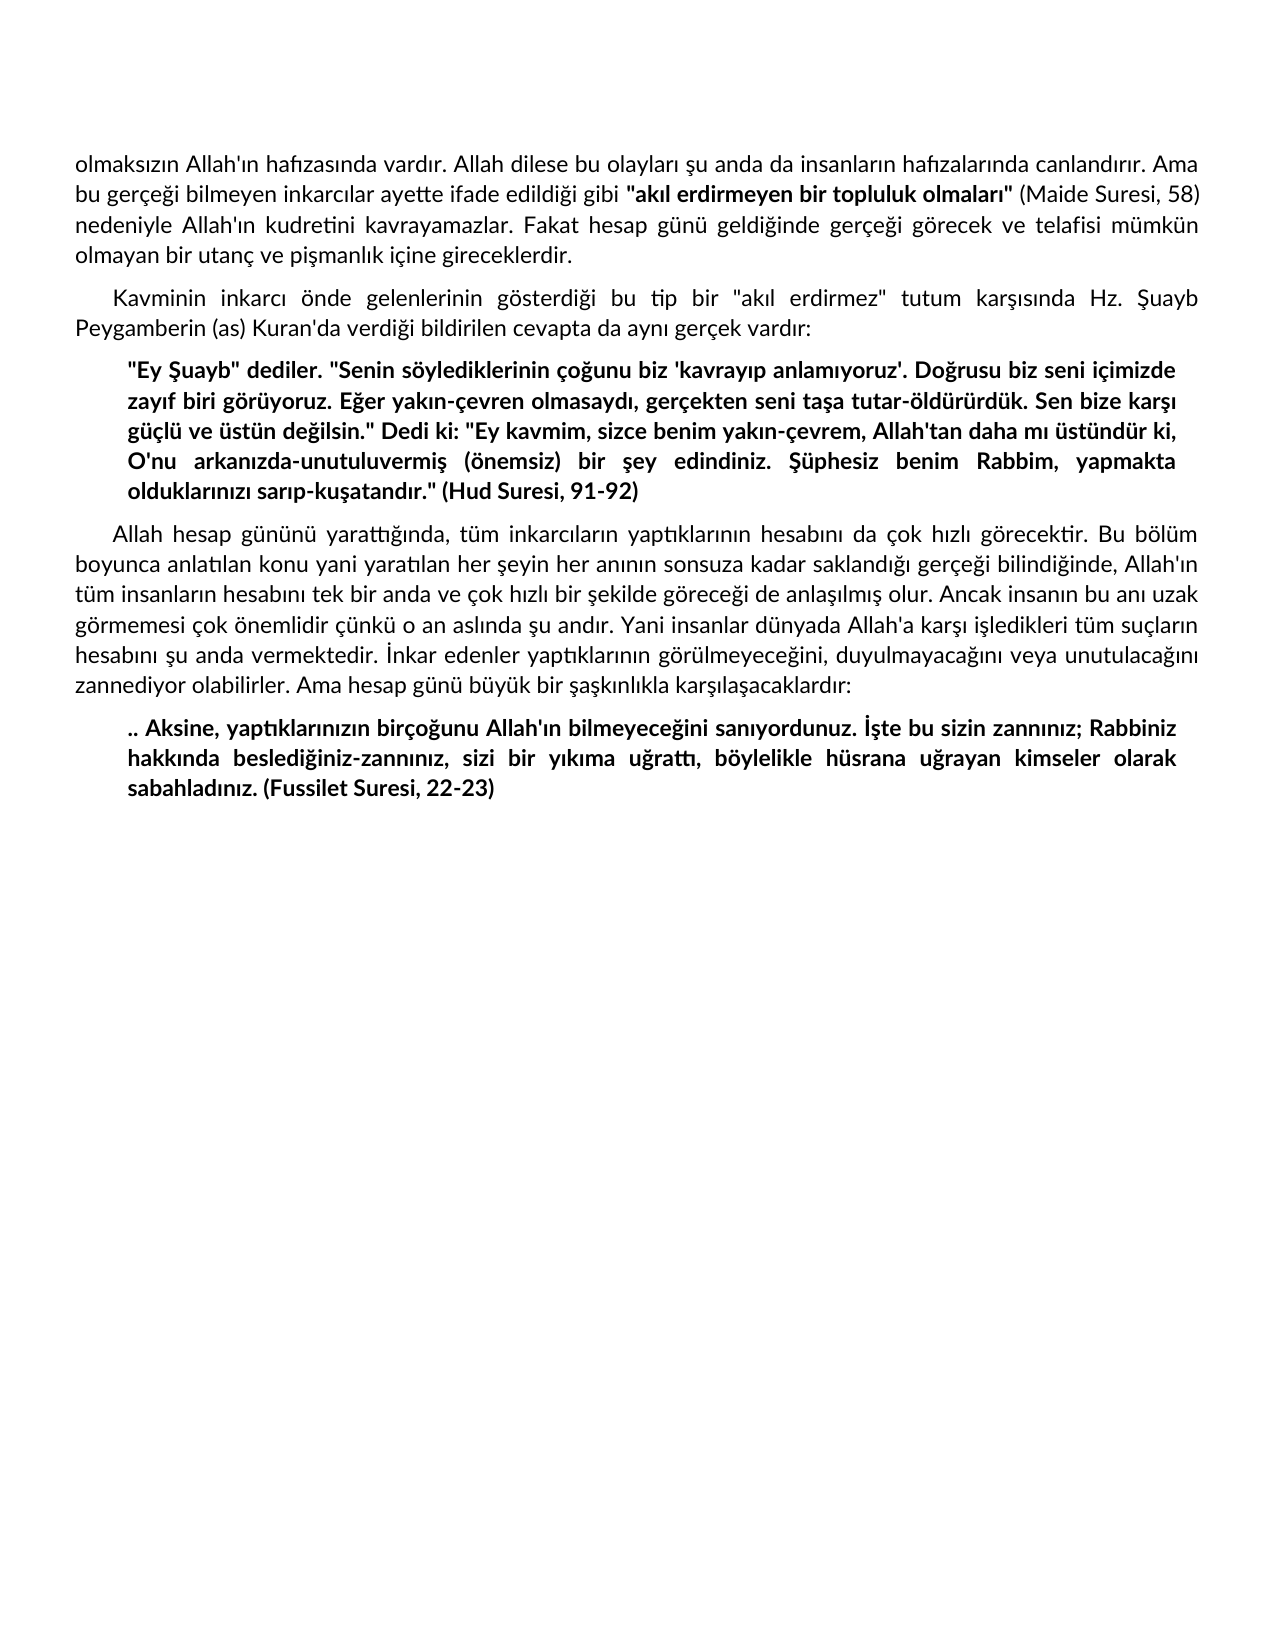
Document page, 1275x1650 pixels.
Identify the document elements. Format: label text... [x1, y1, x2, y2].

text Kavminin inkarcı önde gelenlerinin gösterdiği bu tip bir "akıl erdirmez" tutum karşısında Hz. Şuayb Peygamberin (as) Kuran'da verdiği bildirilen cevapta da aynı gerçek vardır: [75, 283, 1200, 341]
text olmaksızın Allah'ın hafızasında vardır. Allah dilese bu olayları şu anda da insanların hafızalarında canlandırır. Ama bu gerçeği bilmeyen inkarcılar ayette ifade edildiği gibi "akıl erdirmeyen bir topluluk olmaları" (Maide Suresi, 58) nedeniyle Allah'ın kudretini kavrayamazlar. Fakat hesap günü geldiğinde gerçeği görecek ve telafisi mümkün olmayan bir utanç ve pişmanlık içine gireceklerdir. [75, 150, 1200, 268]
text .. Aksine, yaptıklarınızın birçoğunu Allah'ın bilmeyeceğini sanıyordunuz. İşte bu sizin zannınız; Rabbiniz hakkında beslediğiniz-zannınız, sizi bir yıkıma uğrattı, böylelikle hüsrana uğrayan kimseler olarak sabahladınız. (Fussilet Suresi, 22-23) [127, 713, 1177, 801]
text Allah hesap gününü yarattığında, tüm inkarcıların yaptıklarının hesabını da çok hızlı görecektir. Bu bölüm boyunca anlatılan konu yani yaratılan her şeyin her anının sonsuza kadar saklandığı gerçeği bilindiğinde, Allah'ın tüm insanların hesabını tek bir anda ve çok hızlı bir şekilde göreceği de anlaşılmış olur. Ancak insanın bu anı uzak görmemesi çok önemlidir çünkü o an aslında şu andır. Yani insanlar dünyada Allah'a karşı işledikleri tüm suçların hesabını şu anda vermektedir. İnkar edenler yaptıklarının görülmeyeceğini, duyulmayacağını veya unutulacağını zannediyor olabilirler. Ama hesap günü büyük bir şaşkınlıkla karşılaşacaklardır: [75, 520, 1200, 698]
text "Ey Şuayb" dediler. "Senin söylediklerinin çoğunu biz 'kavrayıp anlamıyoruz'. Doğrusu biz seni içimizde zayıf biri görüyoruz. Eğer yakın-çevren olmasaydı, gerçekten seni taşa tutar-öldürürdük. Sen bize karşı güçlü ve üstün değilsin." Dedi ki: "Ey kavmim, sizce benim yakın-çevrem, Allah'tan daha mı üstündür ki, O'nu arkanızda-unutuluvermiş (önemsiz) bir şey edindiniz. Şüphesiz benim Rabbim, yapmakta olduklarınızı sarıp-kuşatandır." (Hud Suresi, 91-92) [127, 356, 1177, 504]
